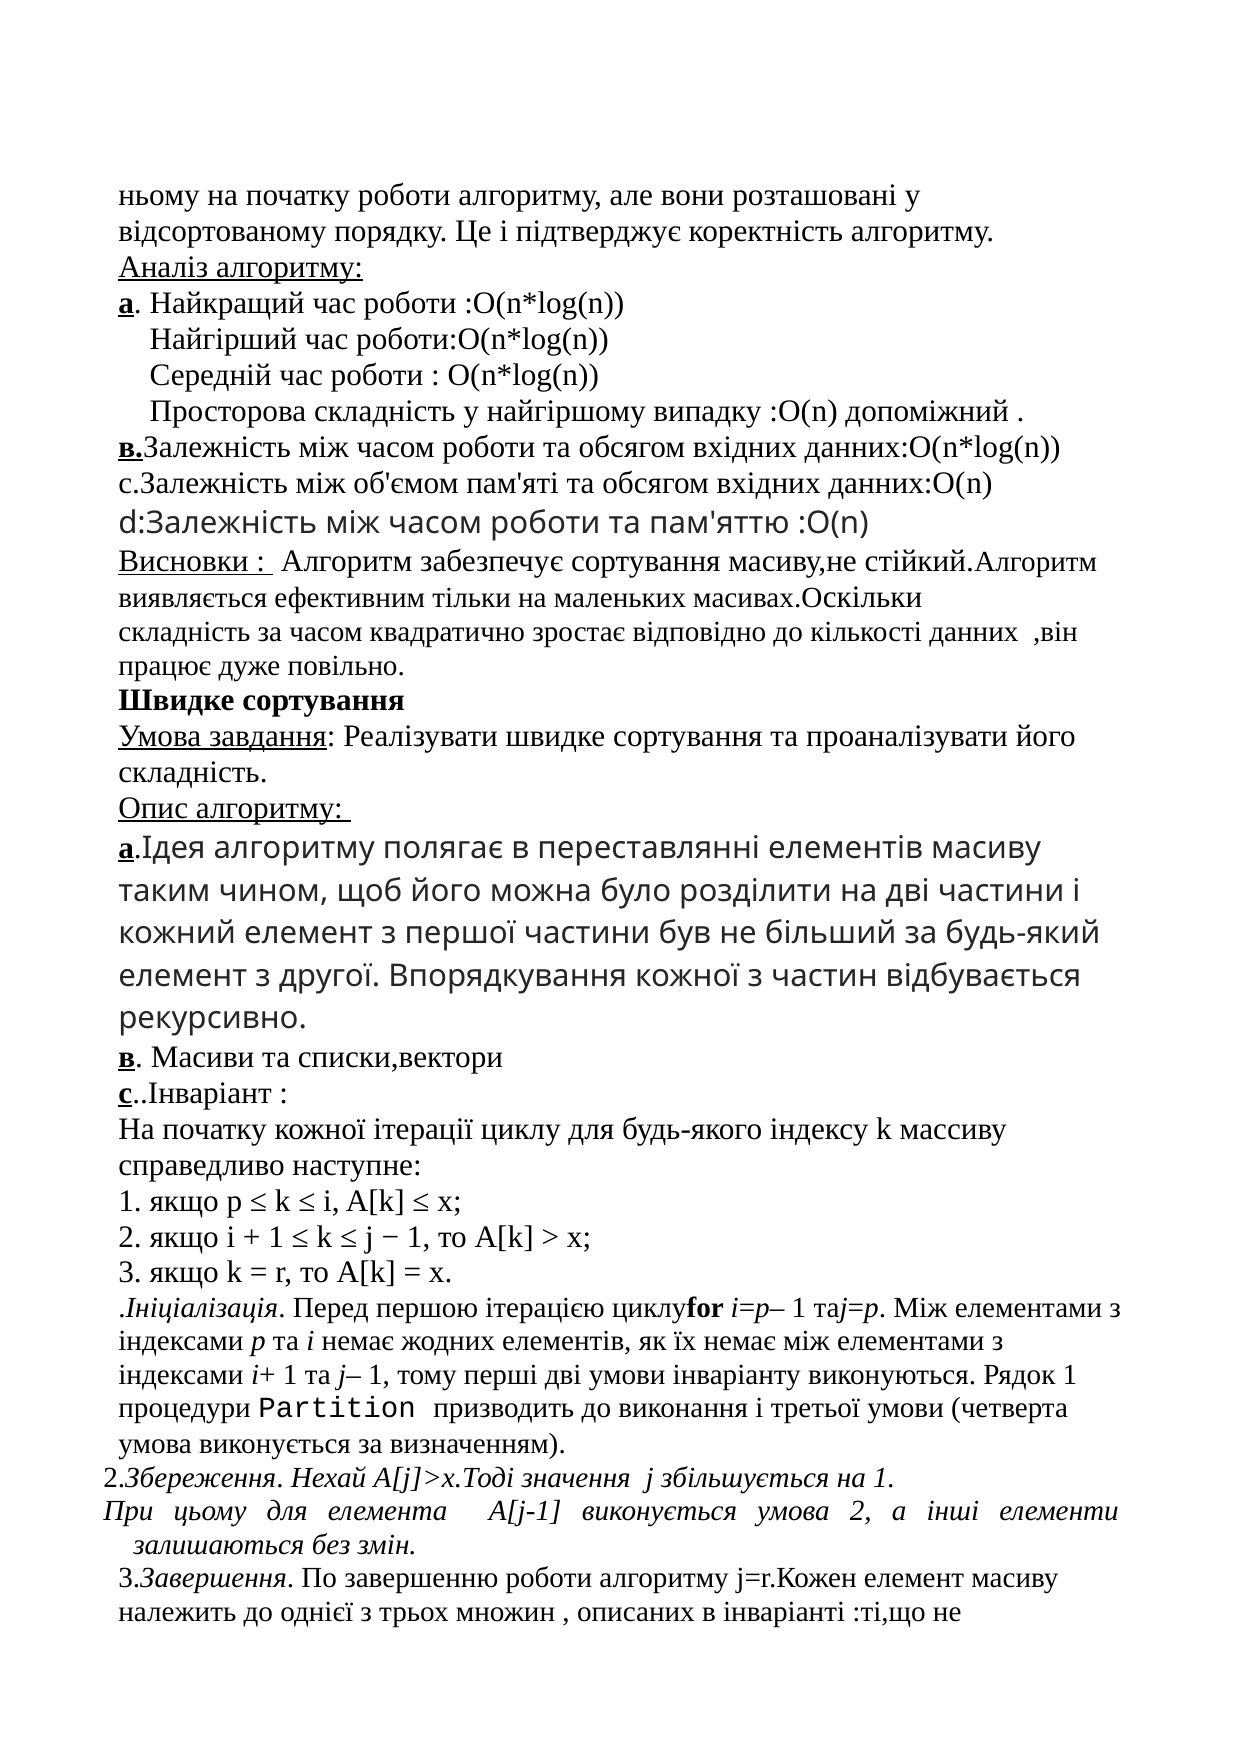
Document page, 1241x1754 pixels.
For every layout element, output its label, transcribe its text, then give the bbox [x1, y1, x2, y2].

text При цьому для елемента А[j-1] виконується умова 2, а інші елементи залишаються без змін. [103, 1493, 1122, 1561]
text а.Ідея алгоритму полягає в переставлянні елементів масиву таким чином, щоб його можна було розділити на дві частини і кожний елемент з першої частини був не більший за будь-який елемент з другої. Впорядкування кожної з частин відбувається рекурсивно. [118, 825, 1122, 1038]
text Просторова складність у найгіршому випадку :О(n) допоміжний . [118, 392, 1122, 428]
text 3.Завершення. По завершенню роботи алгоритму j=r.Кожен елемент масиву належить до однієї з трьох множин , описаних в інваріанті :ті,що не [118, 1561, 1122, 1628]
text Середній час роботи : О(n*log(n)) [118, 356, 1122, 392]
text а. Найкращий час роботи :О(n*log(n)) [118, 284, 1122, 320]
text Аналіз алгоритму: [118, 248, 1122, 284]
text с.Залежність між об'ємом пам'яті та обсягом вхідних данних:О(n) [118, 464, 1122, 500]
text На початку кожної ітерації циклу для будь-якого індексу k массиву справедливо наступне: 1. якщо p ≤ k ≤ i, A[k] ≤ x; 2. якщо i + 1 ≤ k ≤ j − 1, то A[k] > x; 3. якщо k = r, то A[k] = x. .Ініціалізація. Перед першою ітерацією циклуfor i=p– 1 таj=p. Між елементами з індексами p та i немає жодних елементів, як їх немає між елементами з індексами i+ 1 та j– 1, тому перші дві умови інваріанту виконуються. Рядок 1 процедури Partition призводить до виконання і третьої умови (четверта умова виконується за визначенням). [118, 1110, 1122, 1460]
text с..Інваріант : [118, 1074, 1122, 1110]
text Найгірший час роботи:О(n*log(n)) [118, 320, 1122, 356]
text d:Залежність між часом роботи та пам'яттю :О(n) [118, 500, 1122, 542]
text Умова завдання: Реалізувати швидке сортування та проаналізувати його складність. [118, 717, 1122, 789]
text Опис алгоритму: [118, 789, 1122, 825]
text ньому на початку роботи алгоритму, але вони розташовані у відсортованому порядку. Це і підтверджує коректність алгоритму. [118, 176, 1122, 248]
text Висновки : Алгоритм забезпечує сортування масиву,не стійкий.Алгоритм виявляється ефективним тільки на маленьких масивах.Оскільки [118, 542, 1122, 614]
text в. Масиви та списки,вектори [118, 1038, 1122, 1074]
text Швидке сортування [118, 681, 1122, 717]
text в.Залежність між часом роботи та обсягом вхідних данних:О(n*log(n)) [118, 428, 1122, 464]
text 2.Збереження. Нехай А[j]>x.Тоді значення j збільшується на 1. [103, 1460, 1122, 1493]
text складність за часом квадратично зростає відповідно до кількості данних ,він працює дуже повільно. [118, 614, 1122, 681]
